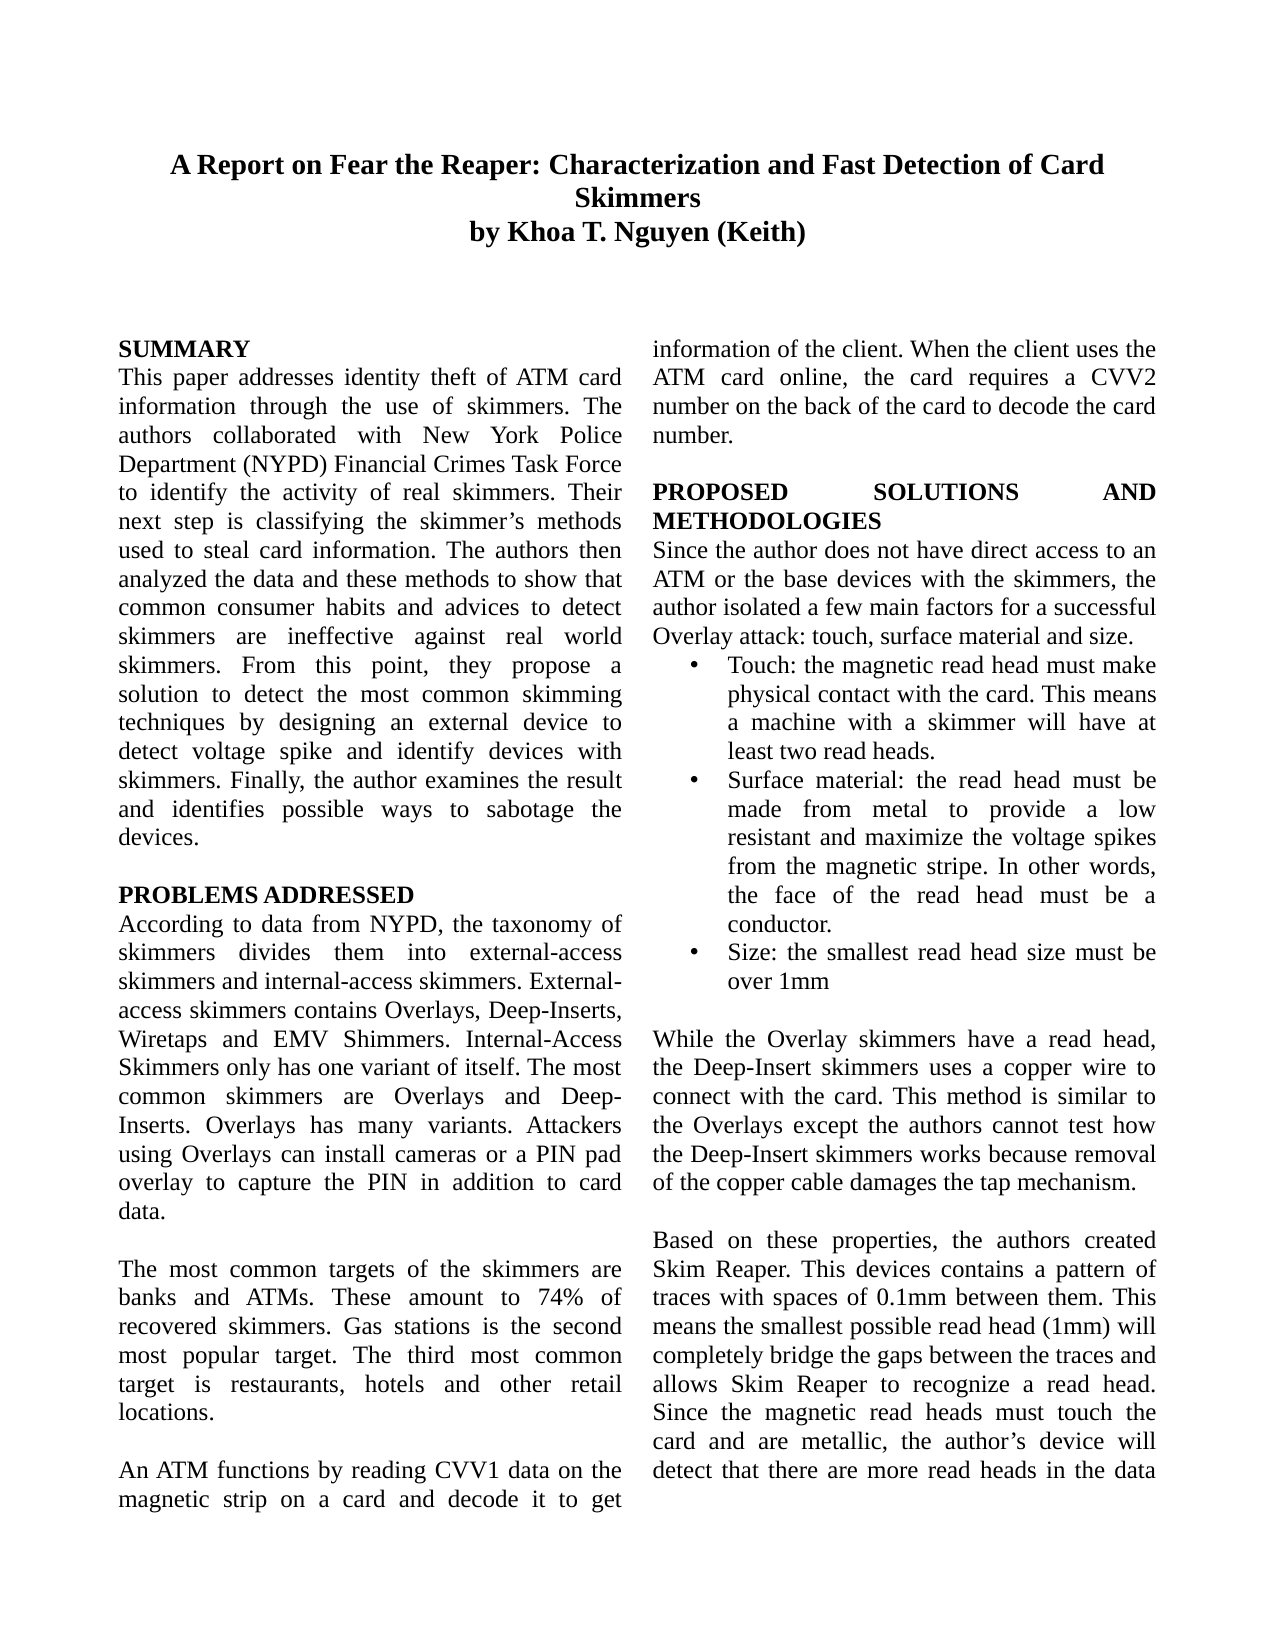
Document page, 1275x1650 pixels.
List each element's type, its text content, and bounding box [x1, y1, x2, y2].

text The most common targets of the skimmers are banks and ATMs. These amount to 74% of recovered skimmers. Gas stations is the second most popular target. The third most common target is restaurants, hotels and other retail locations. [118, 1254, 622, 1426]
text This paper addresses identity theft of ATM card information through the use of skimmers. The authors collaborated with New York Police Department (NYPD) Financial Crimes Task Force to identify the activity of real skimmers. Their next step is classifying the skimmer’s methods used to steal card information. The authors then analyzed the data and these methods to show that common consumer habits and advices to detect skimmers are ineffective against real world skimmers. From this point, they propose a solution to detect the most common skimming techniques by designing an external device to detect voltage spike and identify devices with skimmers. Finally, the author examines the result and identifies possible ways to sabotage the devices. [118, 362, 622, 851]
list Size: the smallest read head size must be over 1mm [690, 937, 1157, 995]
text According to data from NYPD, the taxonomy of skimmers divides them into external-access skimmers and internal-access skimmers. External-access skimmers contains Overlays, Deep-Inserts, Wiretaps and EMV Shimmers. Internal-Access Skimmers only has one variant of itself. The most common skimmers are Overlays and Deep-Inserts. Overlays has many variants. Attackers using Overlays can install cameras or a PIN pad overlay to capture the PIN in addition to card data. [118, 909, 622, 1225]
text A Report on Fear the Reaper: Characterization and Fast Detection of Card Skimmers [118, 147, 1157, 214]
text An ATM functions by reading CVV1 data on the magnetic strip on a card and decode it to get [118, 1455, 622, 1512]
text PROBLEMS ADDRESSED [118, 880, 622, 909]
list Touch: the magnetic read head must make physical contact with the card. This means a machine with a skimmer will have at least two read heads. [690, 650, 1157, 765]
text Since the author does not have direct access to an ATM or the base devices with the skimmers, the author isolated a few main factors for a successful Overlay attack: touch, surface material and size. [652, 535, 1157, 650]
text PROPOSED SOLUTIONS AND METHODOLOGIES [652, 477, 1157, 535]
text information of the client. When the client uses the ATM card online, the card requires a CVV2 number on the back of the card to decode the card number. [652, 334, 1157, 449]
text While the Overlay skimmers have a read head, the Deep-Insert skimmers uses a copper wire to connect with the card. This method is similar to the Overlays except the authors cannot test how the Deep-Insert skimmers works because removal of the copper cable damages the tap mechanism. [652, 1024, 1157, 1196]
text SUMMARY [118, 334, 622, 362]
text by Khoa T. Nguyen (Keith) [118, 214, 1157, 247]
text Based on these properties, the authors created Skim Reaper. This devices contains a pattern of traces with spaces of 0.1mm between them. This means the smallest possible read head (1mm) will completely bridge the gaps between the traces and allows Skim Reaper to recognize a read head. Since the magnetic read heads must touch the card and are metallic, the author’s device will detect that there are more read heads in the data [652, 1225, 1157, 1484]
list Surface material: the read head must be made from metal to provide a low resistant and maximize the voltage spikes from the magnetic stripe. In other words, the face of the read head must be a conductor. [690, 765, 1157, 937]
